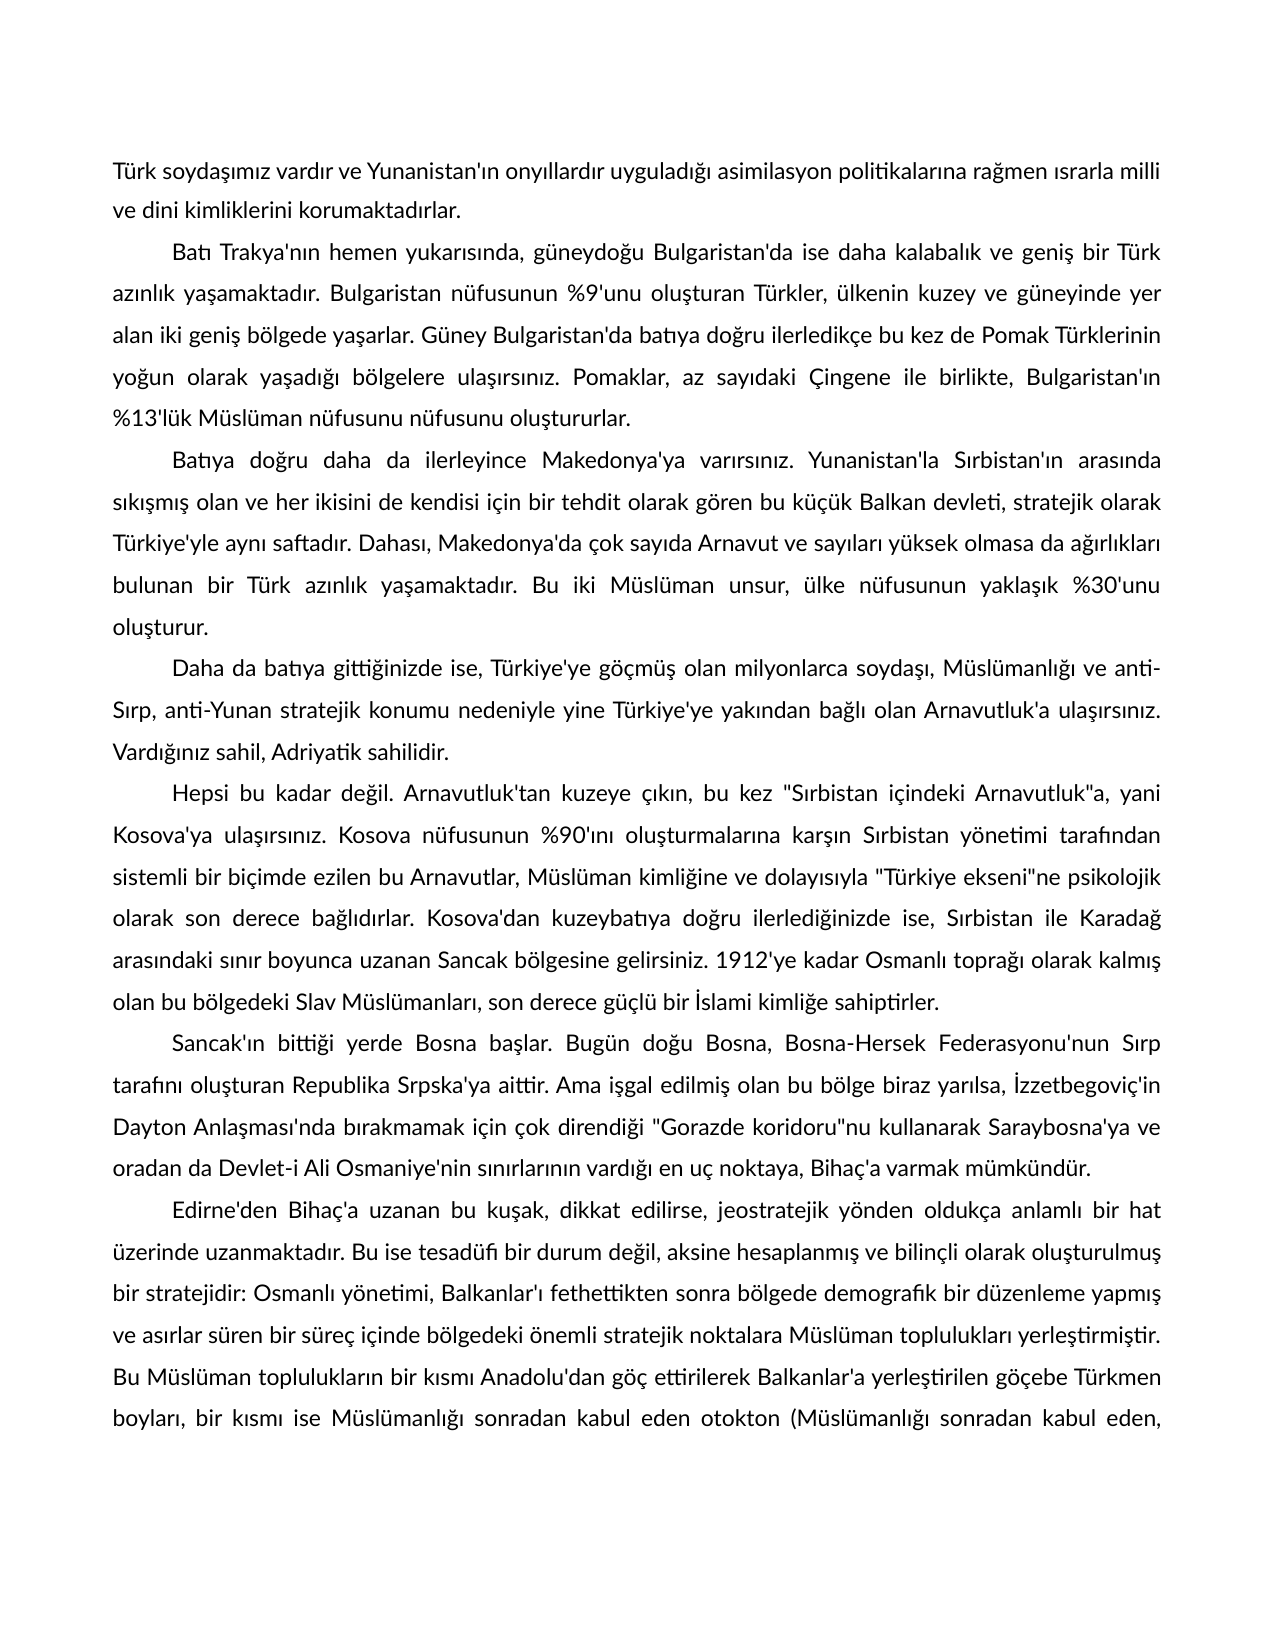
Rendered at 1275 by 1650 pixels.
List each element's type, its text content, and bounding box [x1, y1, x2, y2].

subtitle Türk soydaşımız vardır ve Yunanistan'ın onyıllardır uyguladığı asimilasyon politikalarına rağmen ısrarla milli ve dini kimliklerini korumaktadırlar. [112, 148, 1162, 227]
text Hepsi bu kadar değil. Arnavutluk'tan kuzeye çıkın, bu kez "Sırbistan içindeki Arnavutluk"a, yani Kosova'ya ulaşırsınız. Kosova nüfusunun %90'ını oluşturmalarına karşın Sırbistan yönetimi tarafından sistemli bir biçimde ezilen bu Arnavutlar, Müslüman kimliğine ve dolayısıyla "Türkiye ekseni"ne psikolojik olarak son derece bağlıdırlar. Kosova'dan kuzeybatıya doğru ilerlediğinizde ise, Sırbistan ile Karadağ arasındaki sınır boyunca uzanan Sancak bölgesine gelirsiniz. 1912'ye kadar Osmanlı toprağı olarak kalmış olan bu bölgedeki Slav Müslümanları, son derece güçlü bir İslami kimliğe sahiptirler. [112, 768, 1162, 1018]
text Daha da batıya gittiğinizde ise, Türkiye'ye göçmüş olan milyonlarca soydaşı, Müslümanlığı ve anti-Sırp, anti-Yunan stratejik konumu nedeniyle yine Türkiye'ye yakından bağlı olan Arnavutluk'a ulaşırsınız. Vardığınız sahil, Adriyatik sahilidir. [112, 643, 1162, 768]
text Sancak'ın bittiği yerde Bosna başlar. Bugün doğu Bosna, Bosna-Hersek Federasyonu'nun Sırp tarafını oluşturan Republika Srpska'ya aittir. Ama işgal edilmiş olan bu bölge biraz yarılsa, İzzetbegoviç'in Dayton Anlaşması'nda bırakmamak için çok direndiği "Gorazde koridoru"nu kullanarak Saraybosna'ya ve oradan da Devlet-i Ali Osmaniye'nin sınırlarının vardığı en uç noktaya, Bihaç'a varmak mümkündür. [112, 1018, 1162, 1185]
text Batı Trakya'nın hemen yukarısında, güneydoğu Bulgaristan'da ise daha kalabalık ve geniş bir Türk azınlık yaşamaktadır. Bulgaristan nüfusunun %9'unu oluşturan Türkler, ülkenin kuzey ve güneyinde yer alan iki geniş bölgede yaşarlar. Güney Bulgaristan'da batıya doğru ilerledikçe bu kez de Pomak Türklerinin yoğun olarak yaşadığı bölgelere ulaşırsınız. Pomaklar, az sayıdaki Çingene ile birlikte, Bulgaristan'ın %13'lük Müslüman nüfusunu nüfusunu oluştururlar. [112, 227, 1162, 435]
text Batıya doğru daha da ilerleyince Makedonya'ya varırsınız. Yunanistan'la Sırbistan'ın arasında sıkışmış olan ve her ikisini de kendisi için bir tehdit olarak gören bu küçük Balkan devleti, stratejik olarak Türkiye'yle aynı saftadır. Dahası, Makedonya'da çok sayıda Arnavut ve sayıları yüksek olmasa da ağırlıkları bulunan bir Türk azınlık yaşamaktadır. Bu iki Müslüman unsur, ülke nüfusunun yaklaşık %30'unu oluşturur. [112, 435, 1162, 643]
text Edirne'den Bihaç'a uzanan bu kuşak, dikkat edilirse, jeostratejik yönden oldukça anlamlı bir hat üzerinde uzanmaktadır. Bu ise tesadüfi bir durum değil, aksine hesaplanmış ve bilinçli olarak oluşturulmuş bir stratejidir: Osmanlı yönetimi, Balkanlar'ı fethettikten sonra bölgede demografik bir düzenleme yapmış ve asırlar süren bir süreç içinde bölgedeki önemli stratejik noktalara Müslüman toplulukları yerleştirmiştir. Bu Müslüman toplulukların bir kısmı Anadolu'dan göç ettirilerek Balkanlar'a yerleştirilen göçebe Türkmen boyları, bir kısmı ise Müslümanlığı sonradan kabul eden otokton (Müslümanlığı sonradan kabul eden, [112, 1185, 1162, 1435]
